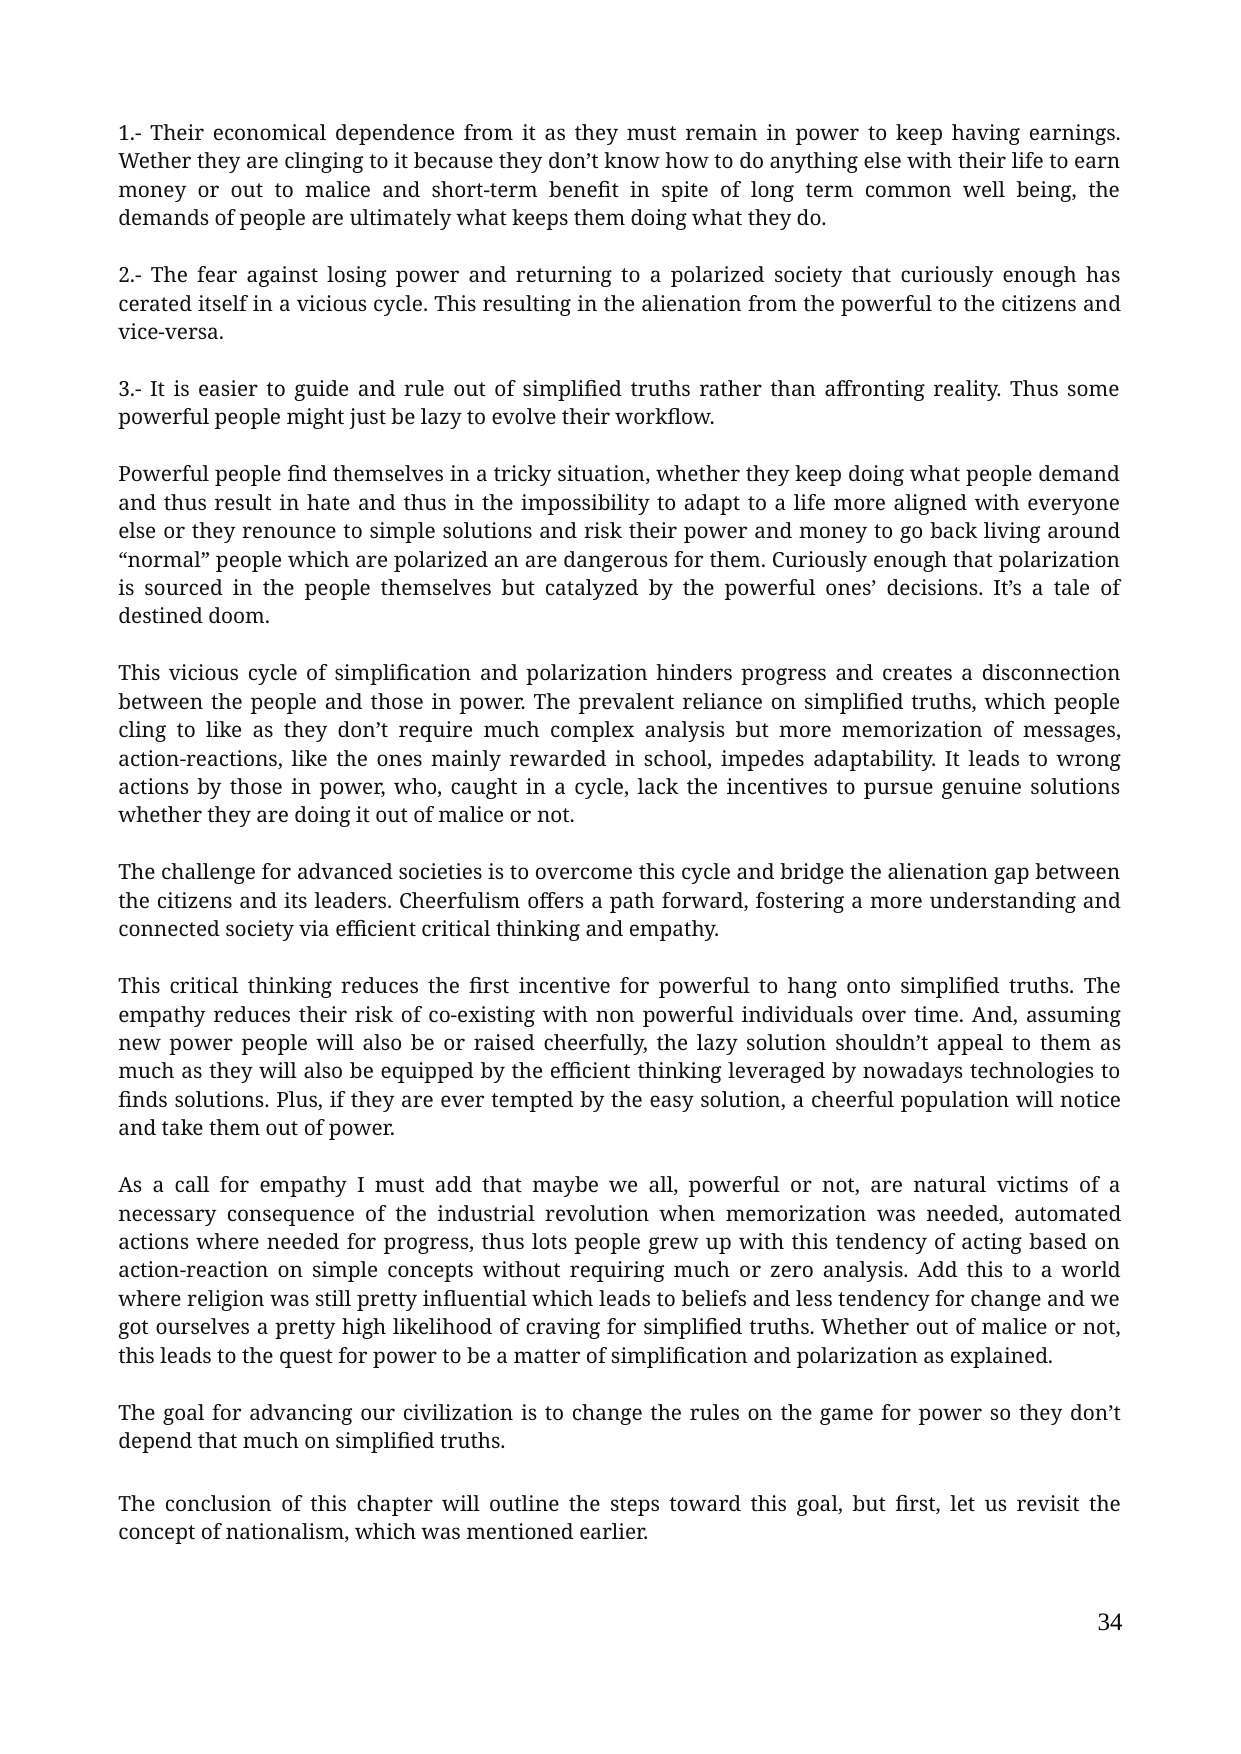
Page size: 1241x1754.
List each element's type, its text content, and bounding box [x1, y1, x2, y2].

text As a call for empathy I must add that maybe we all, powerful or not, are natural victims of a necessary consequence of the industrial revolution when memorization was needed, automated actions where needed for progress, thus lots people grew up with this tendency of acting based on action-reaction on simple concepts without requiring much or zero analysis. Add this to a world where religion was still pretty influential which leads to beliefs and less tendency for change and we got ourselves a pretty high likelihood of craving for simplified truths. Whether out of malice or not, this leads to the quest for power to be a matter of simplification and polarization as explained. [118, 1170, 1122, 1369]
text This vicious cycle of simplification and polarization hinders progress and creates a disconnection between the people and those in power. The prevalent reliance on simplified truths, which people cling to like as they don’t require much complex analysis but more memorization of messages, action-reactions, like the ones mainly rewarded in school, impedes adaptability. It leads to wrong actions by those in power, who, caught in a cycle, lack the incentives to pursue genuine solutions whether they are doing it out of malice or not. [118, 658, 1122, 829]
text 2.- The fear against losing power and returning to a polarized society that curiously enough has cerated itself in a vicious cycle. This resulting in the alienation from the powerful to the citizens and vice-versa. [118, 260, 1122, 346]
text The challenge for advanced societies is to overcome this cycle and bridge the alienation gap between the citizens and its leaders. Cheerfulism offers a path forward, fostering a more understanding and connected society via efficient critical thinking and empathy. [118, 857, 1122, 943]
text 1.- Their economical dependence from it as they must remain in power to keep having earnings. Wether they are clinging to it because they don’t know how to do anything else with their life to earn money or out to malice and short-term benefit in spite of long term common well being, the demands of people are ultimately what keeps them doing what they do. [118, 118, 1122, 232]
text The goal for advancing our civilization is to change the rules on the game for power so they don’t depend that much on simplified truths. [118, 1398, 1122, 1455]
text The conclusion of this chapter will outline the steps toward this goal, but first, let us revisit the concept of nationalism, which was mentioned earlier. [118, 1489, 1122, 1546]
text This critical thinking reduces the first incentive for powerful to hang onto simplified truths. The empathy reduces their risk of co-existing with non powerful individuals over time. And, assuming new power people will also be or raised cheerfully, the lazy solution shouldn’t appeal to them as much as they will also be equipped by the efficient thinking leveraged by nowadays technologies to finds solutions. Plus, if they are ever tempted by the easy solution, a cheerful population will notice and take them out of power. [118, 971, 1122, 1142]
text Powerful people find themselves in a tricky situation, whether they keep doing what people demand and thus result in hate and thus in the impossibility to adapt to a life more aligned with everyone else or they renounce to simple solutions and risk their power and money to go back living around “normal” people which are polarized an are dangerous for them. Curiously enough that polarization is sourced in the people themselves but catalyzed by the powerful ones’ decisions. It’s a tale of destined doom. [118, 459, 1122, 630]
text 3.- It is easier to guide and rule out of simplified truths rather than affronting reality. Thus some powerful people might just be lazy to evolve their workflow. [118, 374, 1122, 431]
